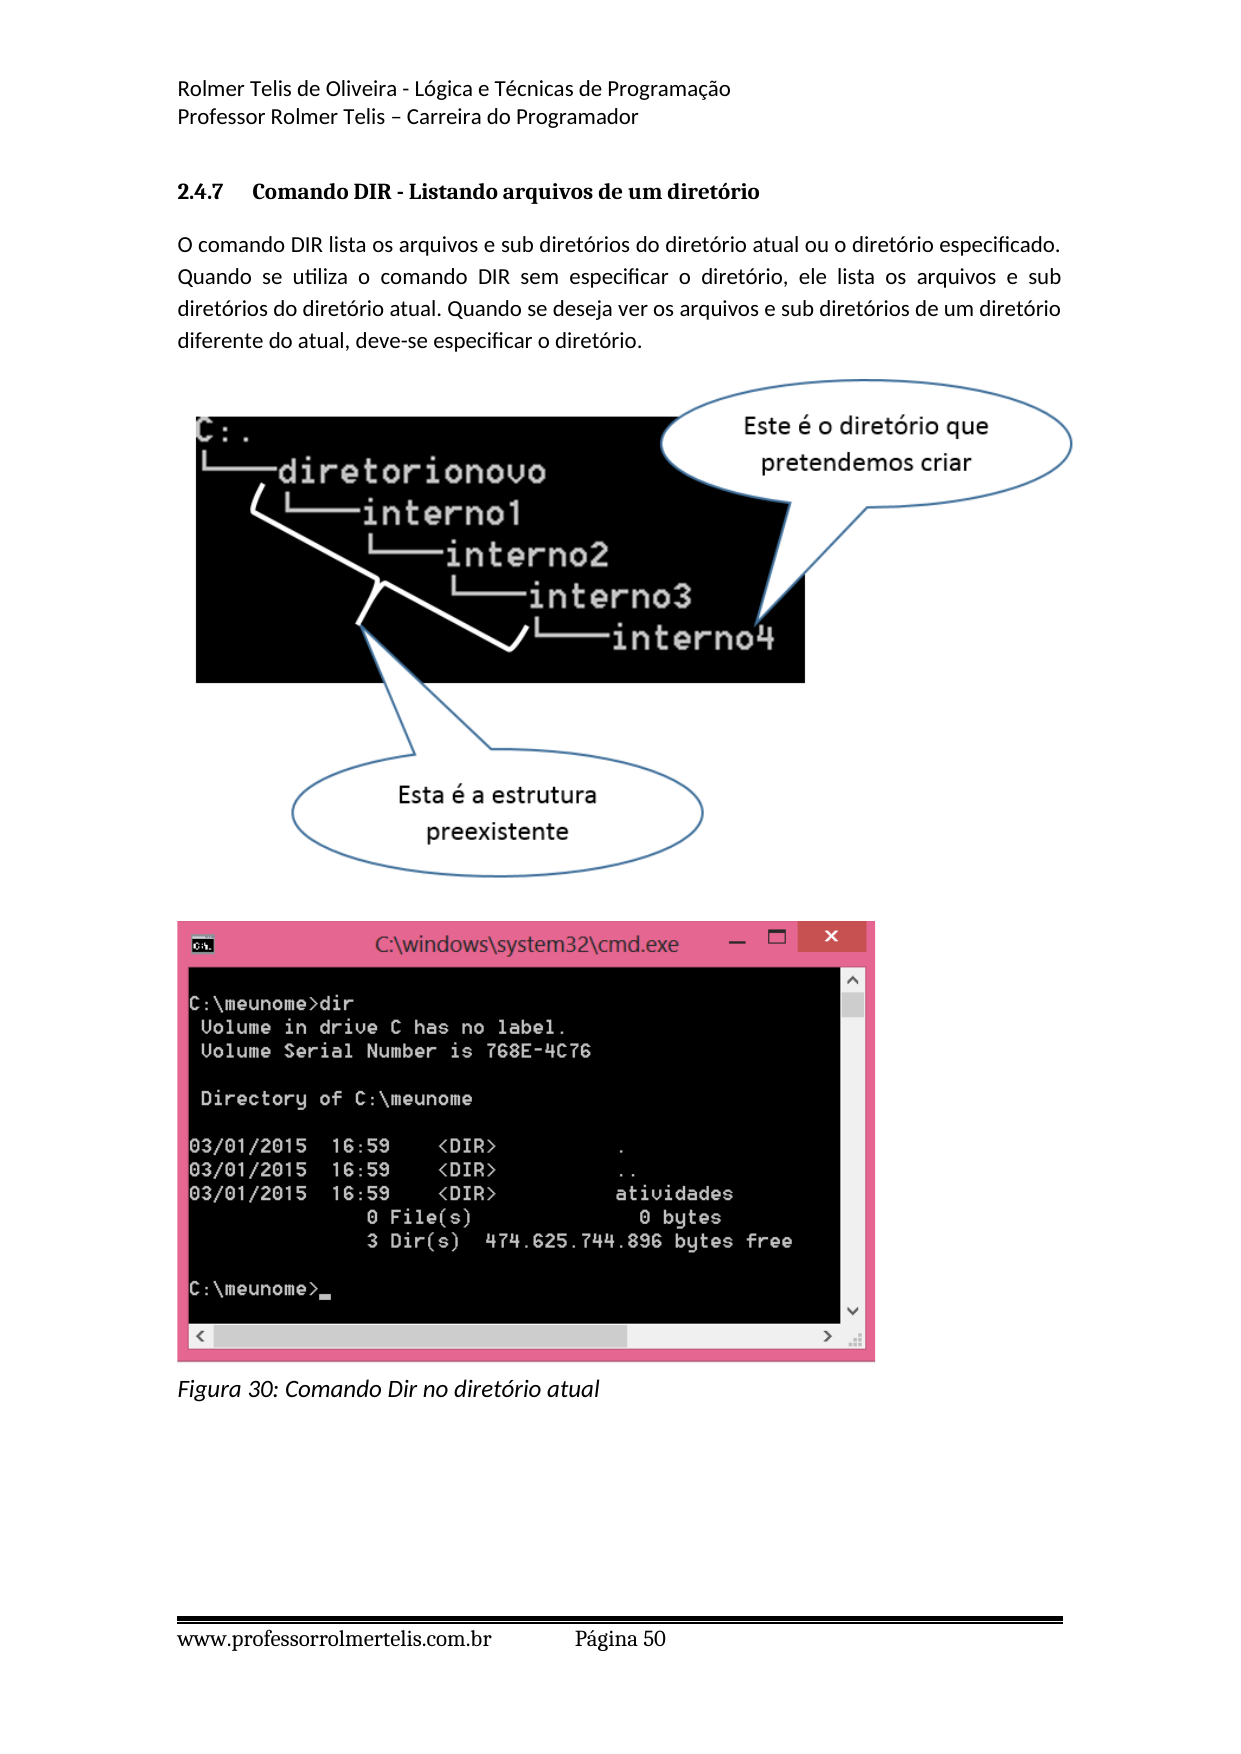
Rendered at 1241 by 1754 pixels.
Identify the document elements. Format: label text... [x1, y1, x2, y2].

text Figura 30: Comando Dir no diretório atual [177, 1363, 875, 1403]
subtitle Comando DIR - Listando arquivos de um diretório [177, 179, 1063, 205]
picture [177, 921, 876, 1363]
picture [189, 379, 1076, 880]
text O comando DIR lista os arquivos e sub diretórios do diretório atual ou o diretório especificado. Quando se utiliza o comando DIR sem especificar o diretório, ele lista os arquivos e sub diretórios do diretório atual. Quando se deseja ver os arquivos e sub diretórios de um diretório diferente do atual, deve-se especificar o diretório. [177, 230, 1063, 354]
